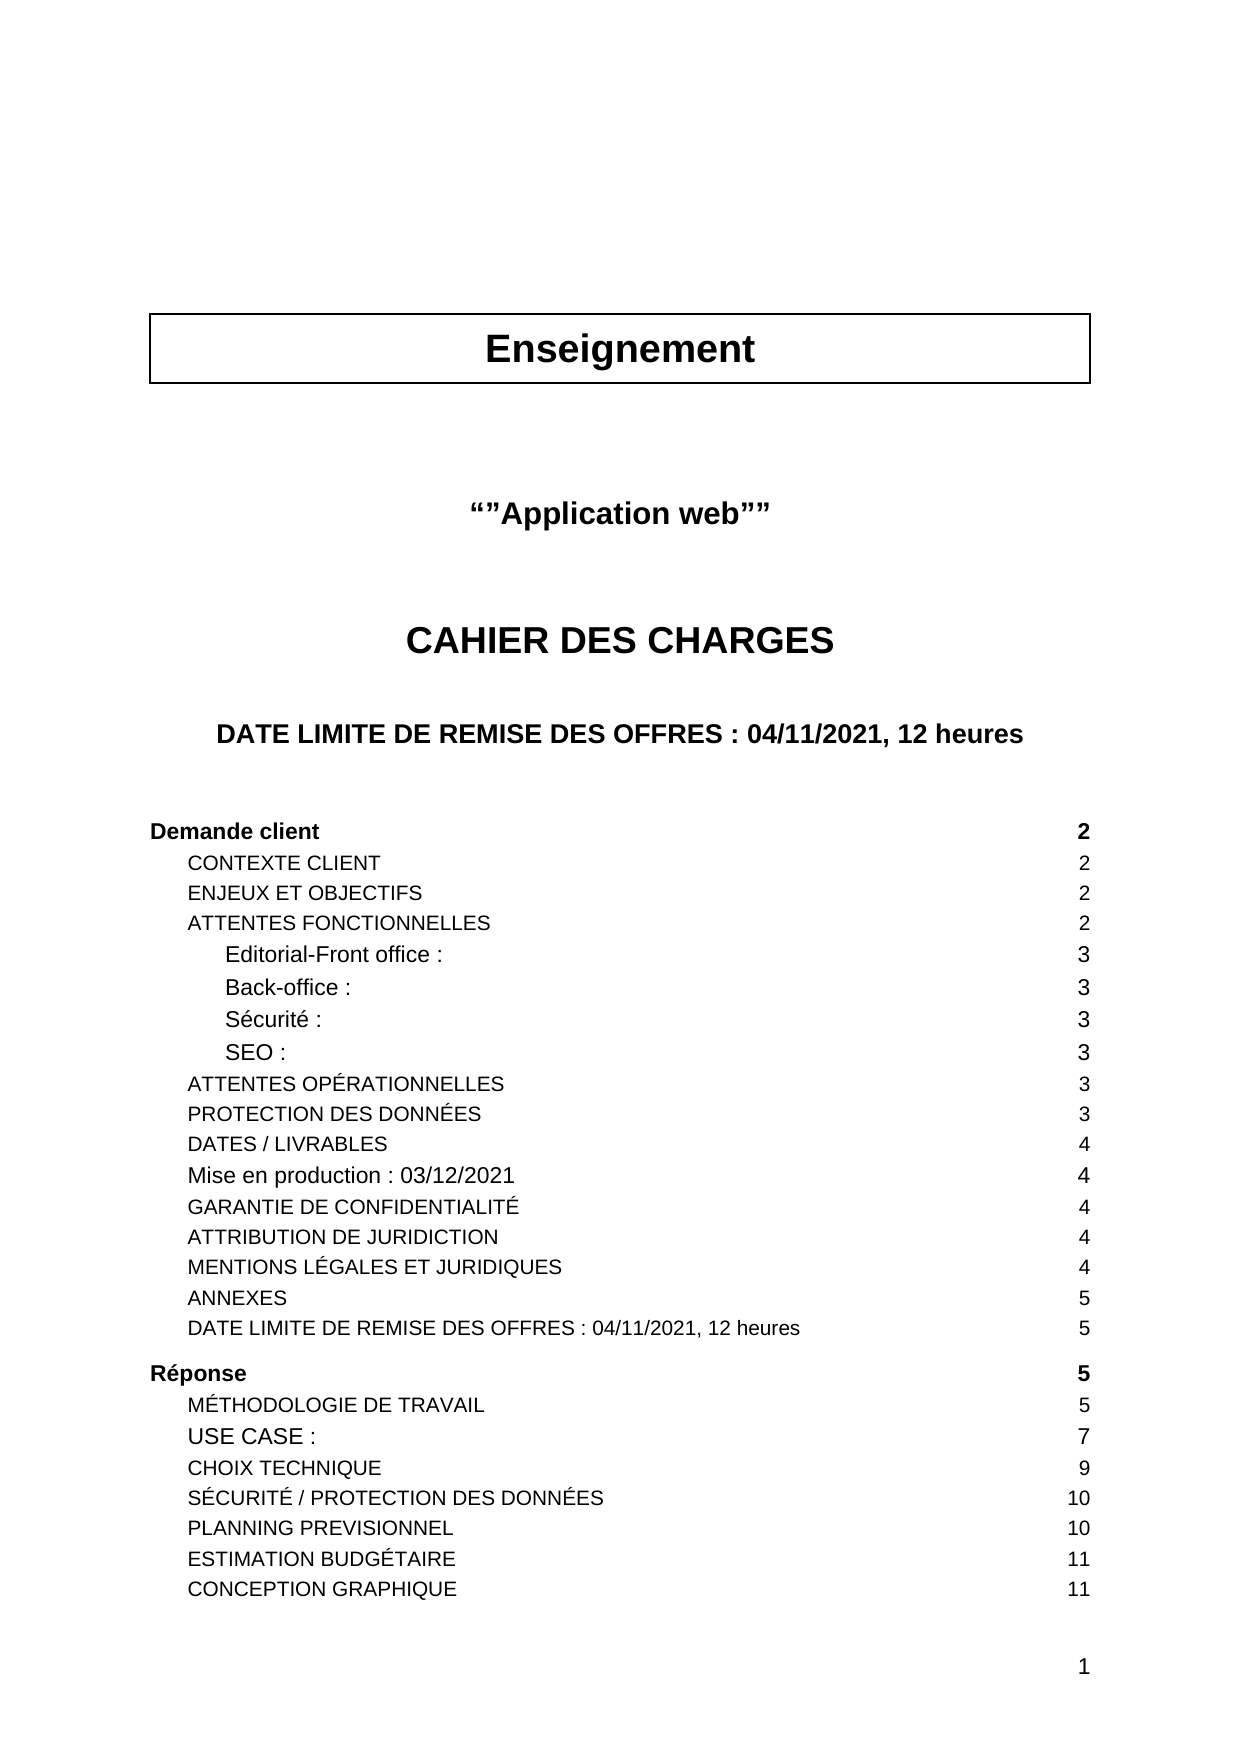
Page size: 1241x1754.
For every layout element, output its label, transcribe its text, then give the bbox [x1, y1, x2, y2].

text DATE LIMITE DE REMISE DES OFFRES : 04/11/2021, 12 heures [150, 718, 1090, 749]
text ATTENTES FONCTIONNELLES 2 [187, 911, 1090, 935]
table_header Enseignement [151, 315, 1089, 382]
text PROTECTION DES DONNÉES 3 [187, 1102, 1090, 1126]
text USE CASE : 7 [187, 1423, 1090, 1449]
text DATES / LIVRABLES 4 [187, 1132, 1090, 1156]
text “”Application web”” [150, 495, 1090, 531]
text MÉTHODOLOGIE DE TRAVAIL 5 [187, 1393, 1090, 1417]
text GARANTIE DE CONFIDENTIALITÉ 4 [187, 1195, 1090, 1219]
text DATE LIMITE DE REMISE DES OFFRES : 04/11/2021, 12 heures 5 [187, 1316, 1090, 1339]
text Back-office : 3 [225, 974, 1090, 1000]
text Mise en production : 03/12/2021 4 [187, 1162, 1090, 1188]
text Réponse 5 [150, 1360, 1090, 1387]
text Sécurité : 3 [225, 1006, 1090, 1033]
text MENTIONS LÉGALES ET JURIDIQUES 4 [187, 1255, 1090, 1279]
text CAHIER DES CHARGES [150, 619, 1090, 662]
text CONCEPTION GRAPHIQUE 11 [187, 1577, 1090, 1601]
text ATTRIBUTION DE JURIDICTION 4 [187, 1225, 1090, 1249]
text CONTEXTE CLIENT 2 [187, 850, 1090, 874]
text ESTIMATION BUDGÉTAIRE 11 [187, 1546, 1090, 1570]
text SEO : 3 [225, 1039, 1090, 1065]
text Demande client 2 [150, 818, 1090, 844]
text Editorial-Front office : 3 [225, 941, 1090, 967]
text ANNEXES 5 [187, 1285, 1090, 1309]
text ATTENTES OPÉRATIONNELLES 3 [187, 1071, 1090, 1095]
text CHOIX TECHNIQUE 9 [187, 1456, 1090, 1480]
text PLANNING PREVISIONNEL 10 [187, 1516, 1090, 1540]
text SÉCURITÉ / PROTECTION DES DONNÉES 10 [187, 1486, 1090, 1510]
text ENJEUX ET OBJECTIFS 2 [187, 881, 1090, 904]
